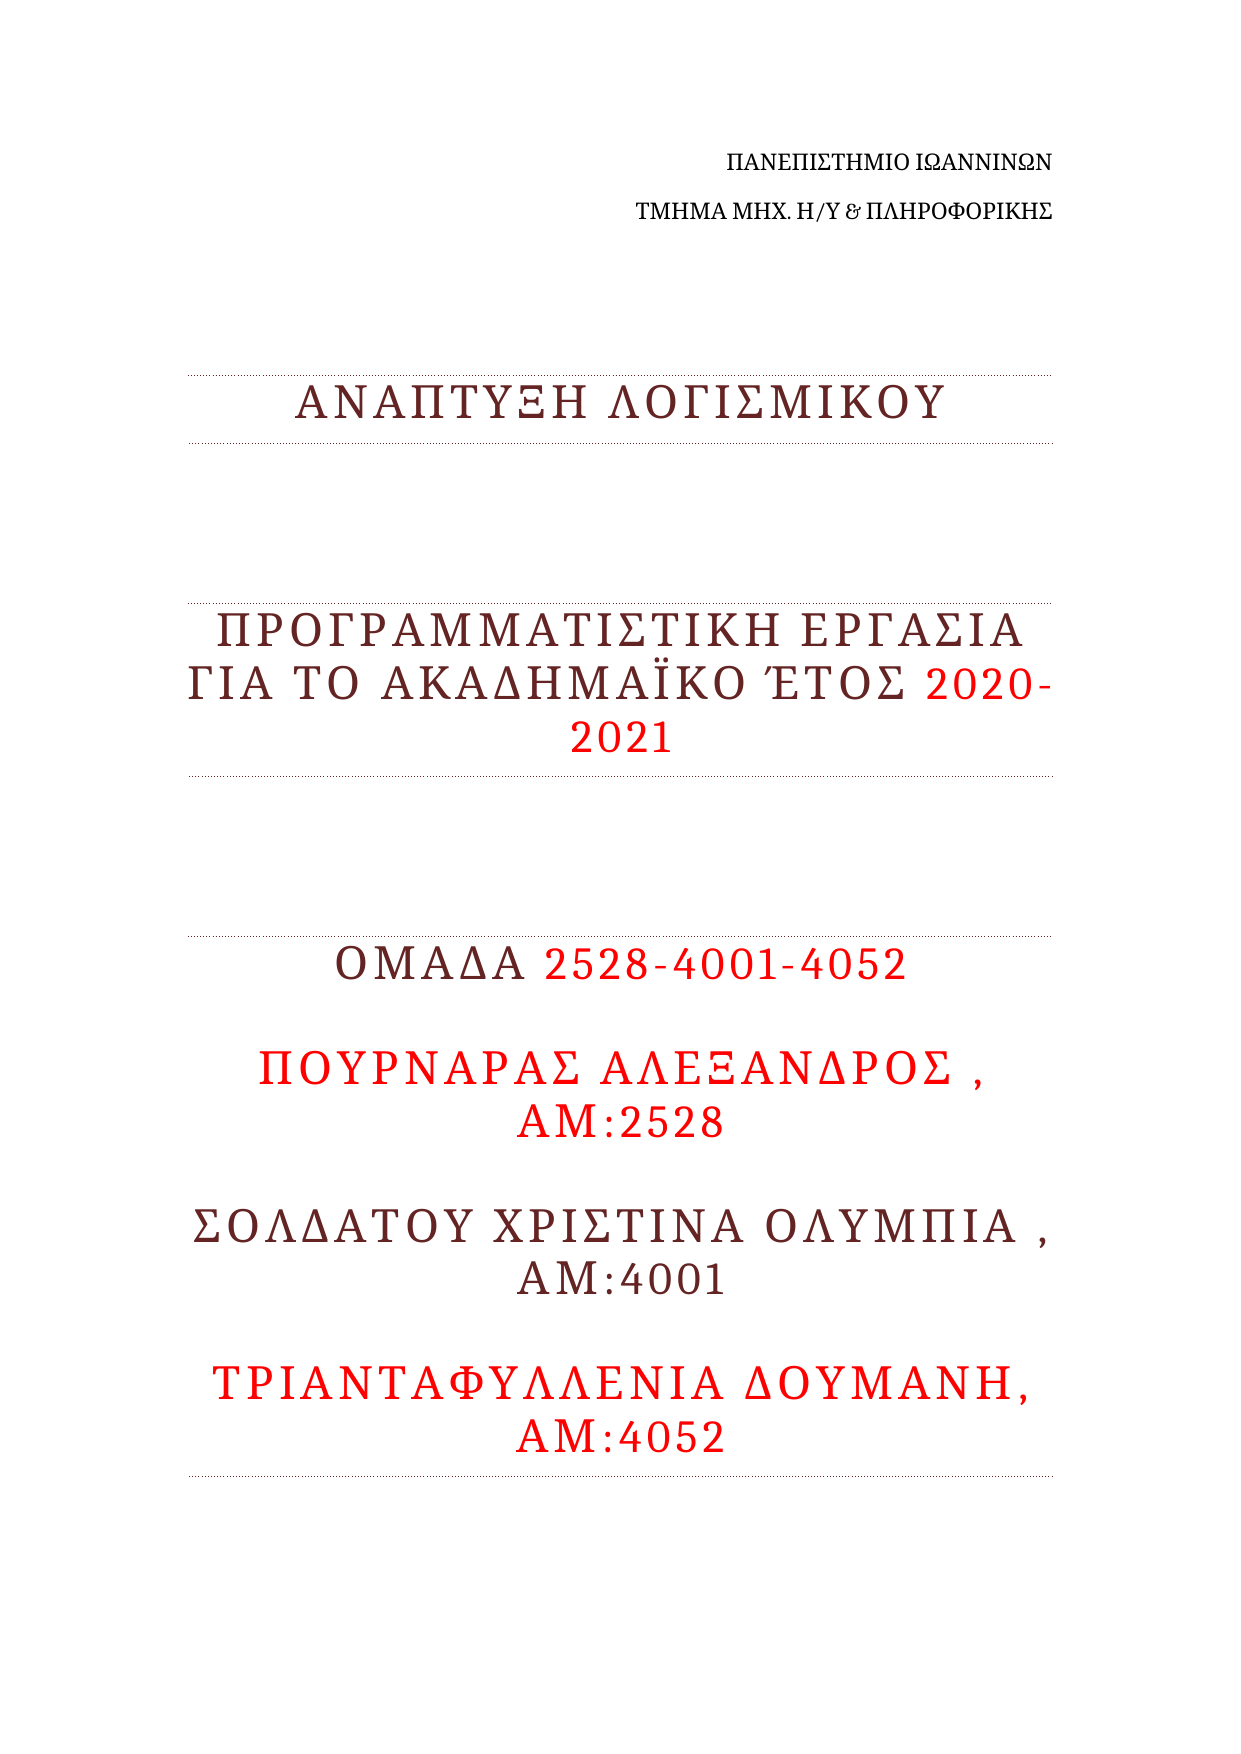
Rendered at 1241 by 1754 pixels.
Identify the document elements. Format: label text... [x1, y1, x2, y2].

subtitle ΠΡΟΓΡΑΜΜΑΤΙΣΤΙΚΗ ΕΡΓΑΣΙΑ για το ακαδημαϊκο έτος 2020-2021 [187, 603, 1053, 776]
text ΠΑΝΕΠΙΣΤΗΜΙΟ ΙΩΑΝΝΙΝΩΝ [187, 150, 1053, 176]
subtitle τριανταφυλλενια δουμανη, ΑΜ:4052 [187, 1356, 1053, 1477]
subtitle ΟΜΑΔΑ 2528-4001-4052 [187, 936, 1053, 991]
subtitle σολδατου χριστινα ολυμπια , ΑΜ:4001 [187, 1198, 1053, 1306]
subtitle ΑΝΑΠΤΥΞΗ ΛΟΓΙΣΜΙΚΟΥ [187, 375, 1053, 443]
subtitle πουρναρας αλεξανδρος , ΑΜ:2528 [187, 1041, 1053, 1149]
text ΤΜΗΜΑ ΜΗΧ. Η/Υ & ΠΛΗΡΟΦΟΡΙΚΗΣ [187, 198, 1053, 225]
